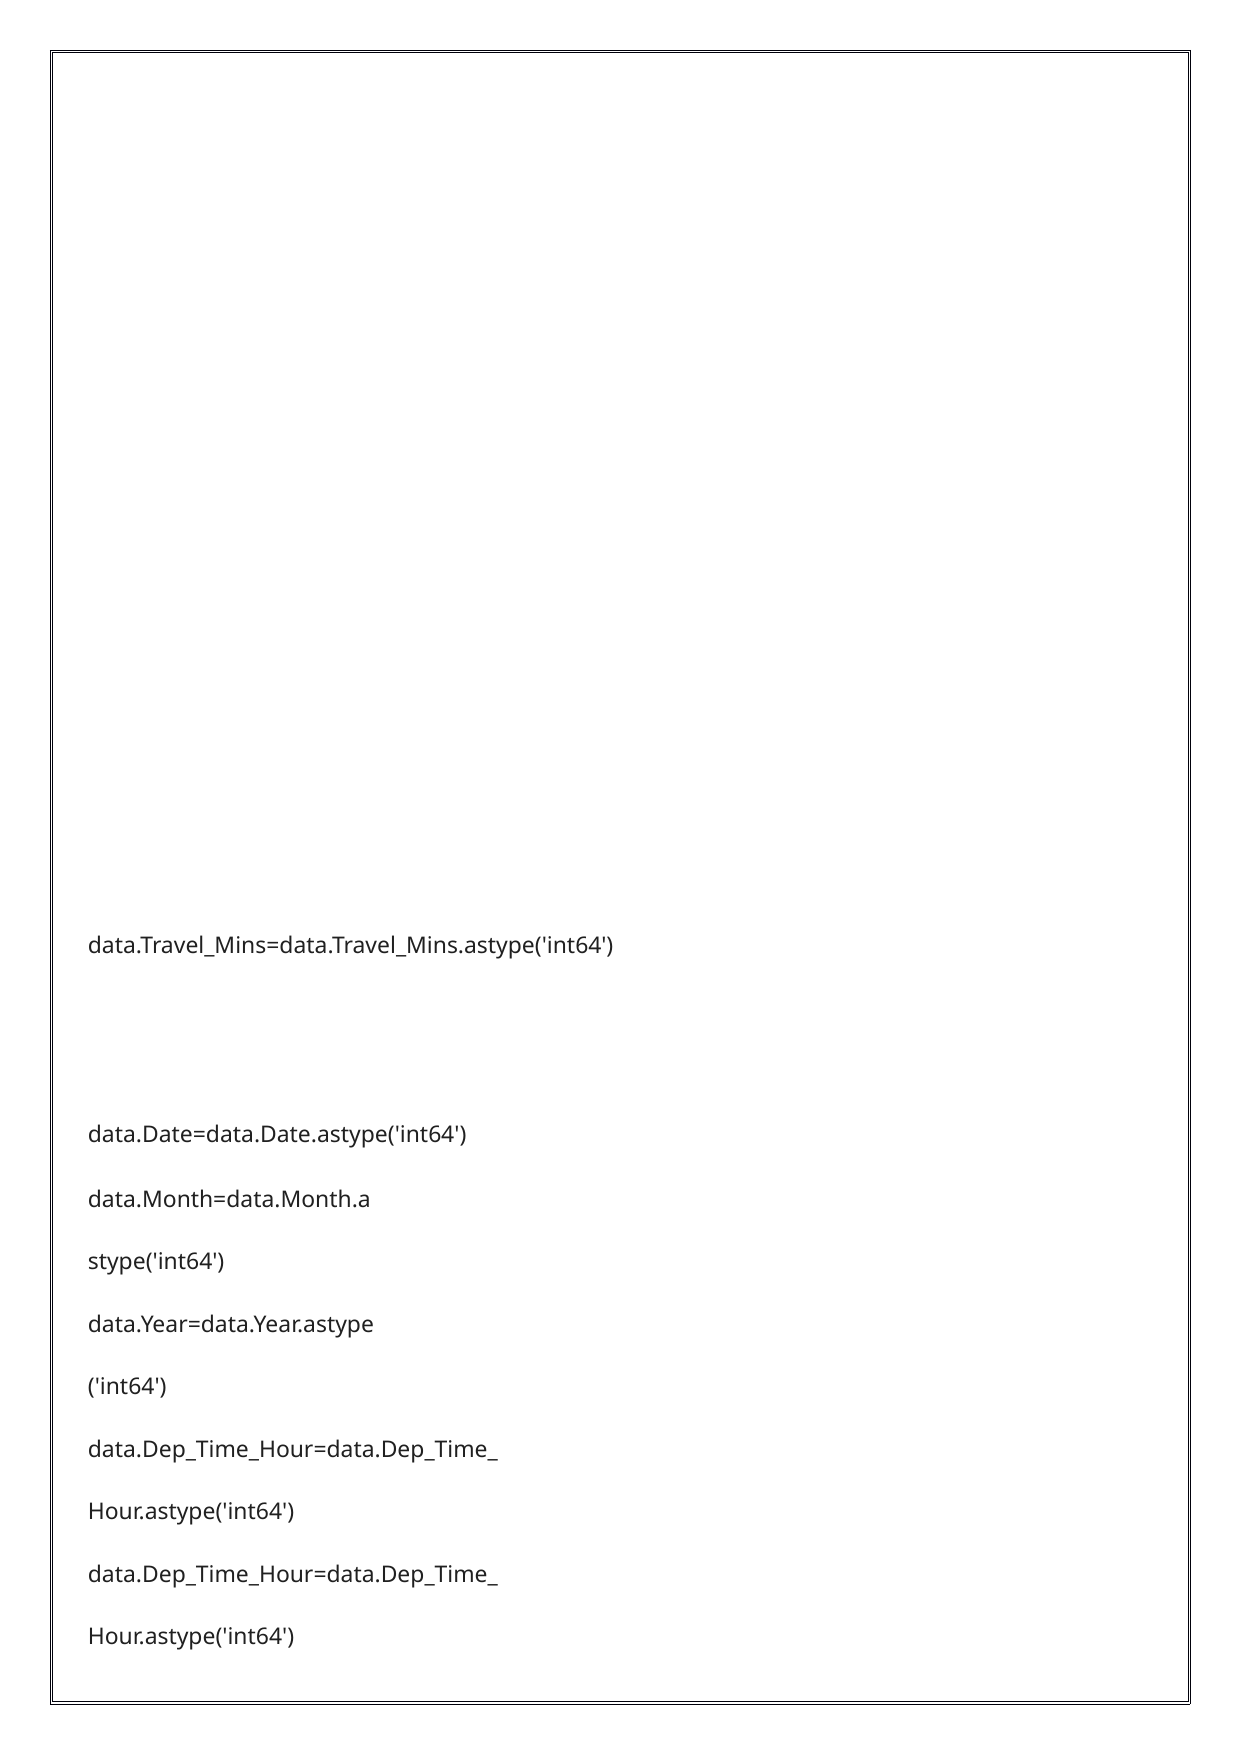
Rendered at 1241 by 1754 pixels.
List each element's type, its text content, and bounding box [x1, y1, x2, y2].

text data.Dep_Time_Hour=data.Dep_Time_Hour.astype('int64') data.Dep_Time_Hour=data.Dep_Time_Hour.astype('int64') [88, 1433, 504, 1652]
text data.Date=data.Date.astype('int64') [88, 1118, 1188, 1149]
text data.Travel_Mins=data.Travel_Mins.astype('int64') [88, 929, 1188, 961]
text data.Month=data.Month.astype('int64') data.Year=data.Year.astype('int64') [88, 1183, 376, 1402]
